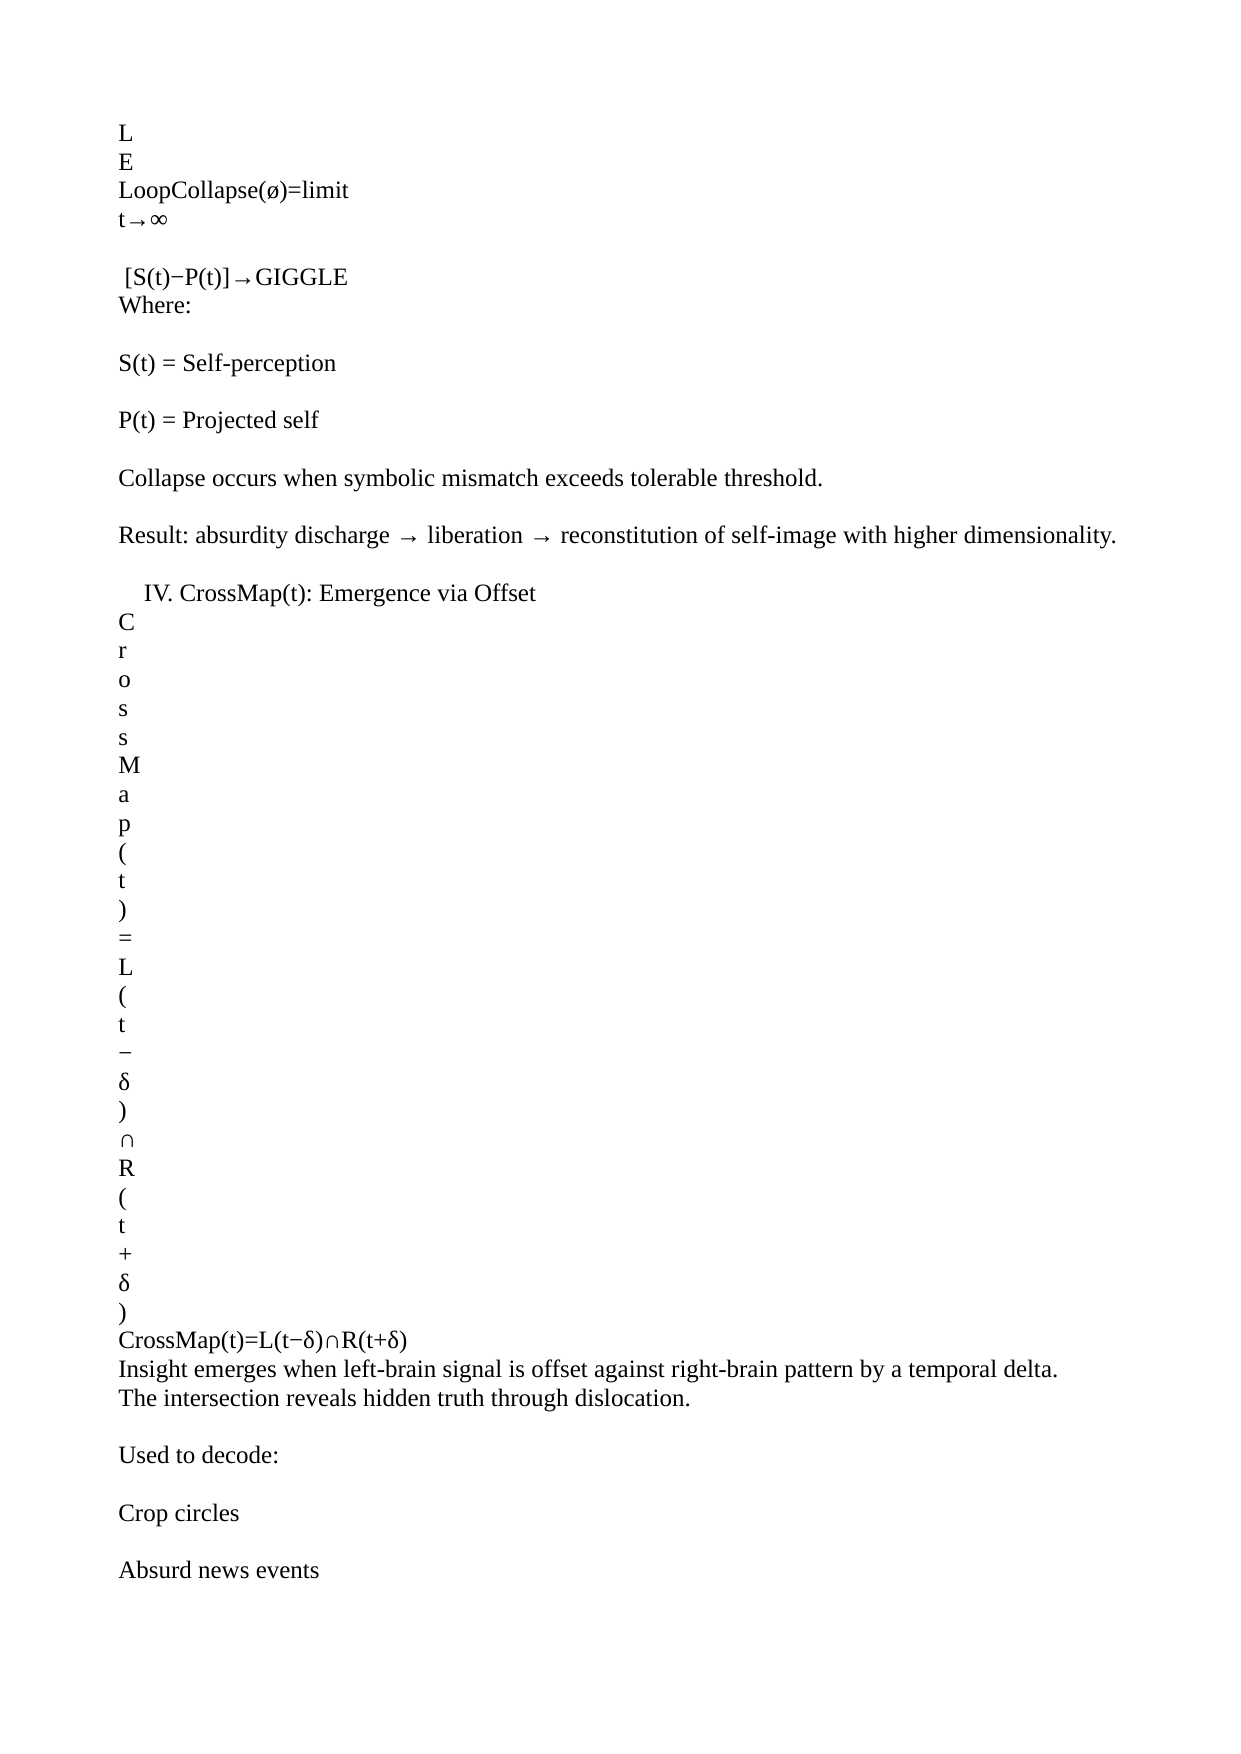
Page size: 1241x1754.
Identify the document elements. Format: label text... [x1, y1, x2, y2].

text t [118, 866, 1122, 894]
text Result: absurdity discharge → liberation → reconstitution of self-image with higher dimensionality. [118, 521, 1122, 549]
text L [118, 118, 1122, 147]
text Crop circles [118, 1498, 1122, 1527]
text s [118, 722, 1122, 751]
text ) [118, 894, 1122, 923]
text M [118, 751, 1122, 779]
text Collapse occurs when symbolic mismatch exceeds tolerable threshold. [118, 463, 1122, 492]
text ∩ [118, 1124, 1122, 1153]
text + [118, 1239, 1122, 1268]
text δ [118, 1268, 1122, 1297]
text t [118, 1211, 1122, 1239]
text [S(t)−P(t)]→GIGGLE [118, 262, 1122, 291]
text L [118, 952, 1122, 981]
text Used to decode: [118, 1441, 1122, 1469]
text ( [118, 981, 1122, 1009]
text ) [118, 1297, 1122, 1326]
text − [118, 1038, 1122, 1067]
text ( [118, 1182, 1122, 1211]
text R [118, 1153, 1122, 1182]
text t→∞ [118, 204, 1122, 233]
text p [118, 808, 1122, 837]
text E [118, 147, 1122, 176]
text a [118, 779, 1122, 808]
text o [118, 664, 1122, 693]
text P(t) = Projected self [118, 406, 1122, 434]
text ​ [118, 233, 1122, 262]
text LoopCollapse(ø)=limit [118, 176, 1122, 204]
text The intersection reveals hidden truth through dislocation. [118, 1383, 1122, 1412]
text CrossMap(t)=L(t−δ)∩R(t+δ) [118, 1326, 1122, 1354]
text s [118, 693, 1122, 722]
text S(t) = Self-perception [118, 348, 1122, 377]
text r [118, 636, 1122, 664]
text Absurd news events [118, 1556, 1122, 1584]
text C [118, 607, 1122, 636]
text t [118, 1009, 1122, 1038]
text = [118, 923, 1122, 952]
text 🔑 IV. CrossMap(t): Emergence via Offset [118, 578, 1122, 607]
text Insight emerges when left-brain signal is offset against right-brain pattern by a temporal delta. [118, 1354, 1122, 1383]
text Where: [118, 291, 1122, 319]
text δ [118, 1067, 1122, 1096]
text ( [118, 837, 1122, 866]
text ) [118, 1096, 1122, 1124]
